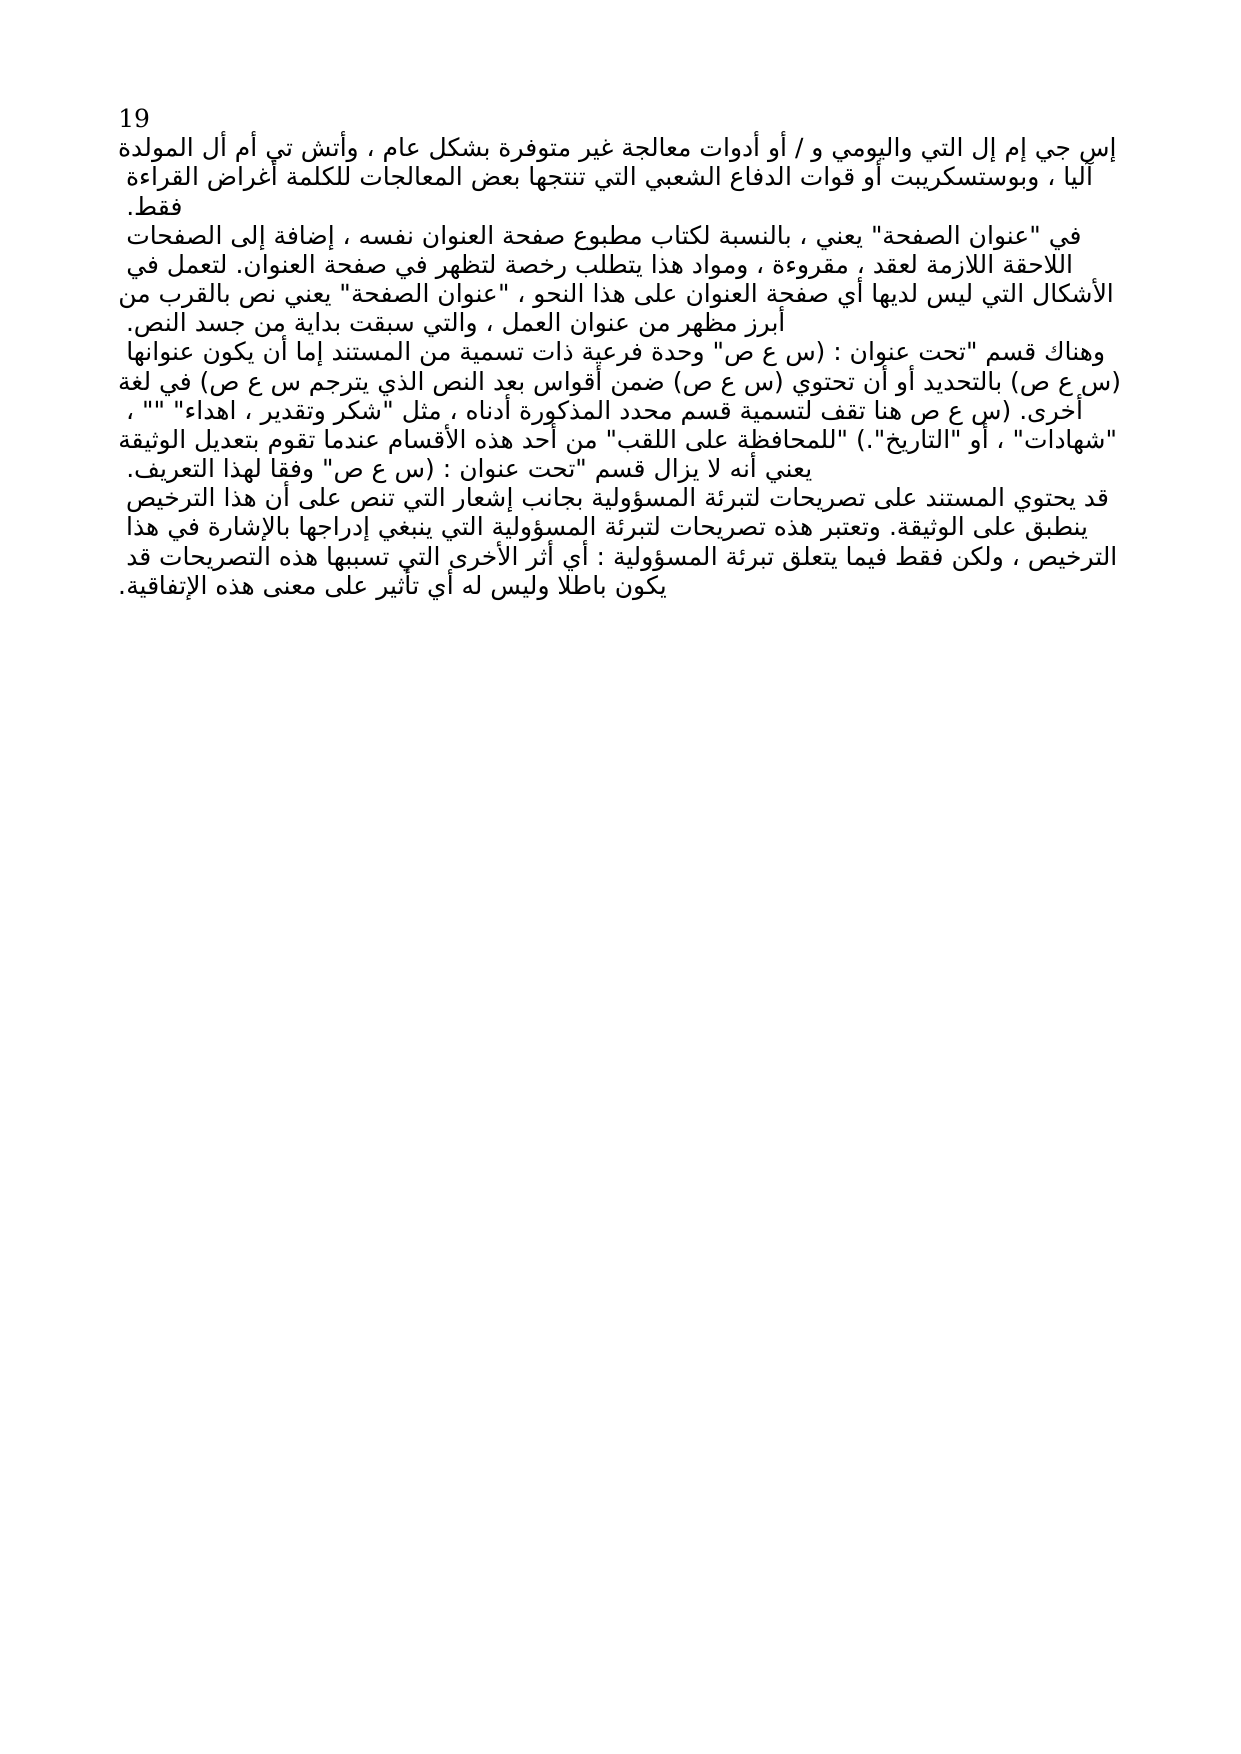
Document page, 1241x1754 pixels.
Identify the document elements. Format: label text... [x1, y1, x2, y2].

text في "الأقسام الثابتة" هي أقسام ثانوية تشير عناوينها يتم تعيينه ، كما يجري هذه الأقسام الثابتة ، في الإعتبار أن يتم تحرير وثيقة تحت هذا الترخيص. إذا كان هناك قسم لا ينطبق عليها التعريف المذكور أعلاه الثانوية ثم لا يجوز أن يكون اعتباره (قسما ثابتا. قد يحتوي المستند على الصفر الأقسام. إذا لم يحدد المستند على أية أقسام ثابتة ثم هناك لا شيء. في "نصوص الغلاف" هي بعض مقاطع قصيرة من النص التي يتم سردها ، ونصوص غلاف أمامي أو نصوص غلاف خلفي ، في الإعتبار أن يتم تحرير وثيقة تحت هذا الترخيص. ألا يتجاوز نص الغلاف الأمامي أن يكون في معظم الكلمات 5 ، وعودة الغطاء النص قد يكون في معظم الكلمات 25. ألف "شفافة" نسخة من الوثيقة وسائل نسخة المقروءة آليا ، ممثلة في شكل ذو مواصفات متاحة لعامة الناس ، وهذا هو مناسبة لتعديل المستند بسهولة مع برامج تحرير النصوص العامة أو (بالنسبة للصور المؤلفة من نقاط الكترونية) الطلاء عامة البرامج أو (لرسومات) برمجيات تحرير الرسوميات المتاحة على نطاق واسع ، وهذا هو ملائمة للإدخال إلى برمجيات تنسيق النصوص أو الترجمة الآلية إلى عدة تنسيقات أخرى ملائمة للإدخال إلى برمجيات تنسيق النصوص. وقد تم ترتيب نسخة المحرز في تنسيق ملف (شفافة) أخرى صممت مواصفاتها (في حال وجود هذه المواصفات) لإعاقة أو إحباط التعديلات اللاحقة من قبل القراء غير شفافة. شكل الصورة غير شفافة فيما إذا تم استخدامها لتمثيل أية أجزاء كبيرة من النص. صورة ليست "شفافة" يسمى "غير شفاف". أمثلة صيغ الملفات الملائمة للنسخ الشفافة سهل أسكي دون نمو ، صيغة إدخال أية تعليمات ، اللثي شكل مساهمة ، أو إكس إس جي إم إل استخدام اليومي متاحة للجمهور ، والمطابقة للمعايير أتش تي أم أل بسيطة ، أو قوات الدفاع الشعبي بوستسكريبت المصممة للتعديل. أمثلة من الصور الشفافة وتشمل بابوا نيو غينيا ، XCF و جي بي جي. تتضمن الصيغ المصمتة صيغ الملفات الخاصة والتي لا يمكن قراءتها أو تعديلها إلا باستخدام برمجيات تحرير النصوص الخاصة بمنتج ما ، أو إكس إس جي إم إل التي واليومي و / أو أدوات معالجة غير متوفرة بشكل عام ، وأتش تي أم أل المولدة آليا ، وبوستسكريبت أو قوات الدفاع الشعبي التي تنتجها بعض المعالجات للكلمة أغراض القراءة فقط. في "عنوان الصفحة" يعني ، بالنسبة لكتاب مطبوع صفحة العنوان نفسه ، إضافة إلى الصفحات اللاحقة اللازمة لعقد ، مقروءة ، ومواد هذا يتطلب رخصة لتظهر في صفحة العنوان. لتعمل في الأشكال التي ليس لديها أي صفحة العنوان على هذا النحو ، "عنوان الصفحة" يعني نص بالقرب من أبرز مظهر من عنوان العمل ، والتي سبقت بداية من جسد النص. وهناك قسم "تحت عنوان : (س ع ص" وحدة فرعية ذات تسمية من المستند إما أن يكون عنوانها (س ع ص) بالتحديد أو أن تحتوي (س ع ص) ضمن أقواس بعد النص الذي يترجم س ع ص) في لغة أخرى. (س ع ص هنا تقف لتسمية قسم محدد المذكورة أدناه ، مثل "شكر وتقدير ، اهداء" "" ، "شهادات" ، أو "التاريخ".) "للمحافظة على اللقب" من أحد هذه الأقسام عندما تقوم بتعديل الوثيقة يعني أنه لا يزال قسم "تحت عنوان : (س ع ص" وفقا لهذا التعريف. قد يحتوي المستند على تصريحات لتبرئة المسؤولية بجانب إشعار التي تنص على أن هذا الترخيص ينطبق على الوثيقة. وتعتبر هذه تصريحات لتبرئة المسؤولية التي ينبغي إدراجها بالإشارة في هذا الترخيص ، ولكن فقط فيما يتعلق تبرئة المسؤولية : أي أثر الأخرى التي تسببها هذه التصريحات قد يكون باطلا وليس له أي تأثير على معنى هذه الإتفاقية. [118, 133, 1122, 600]
